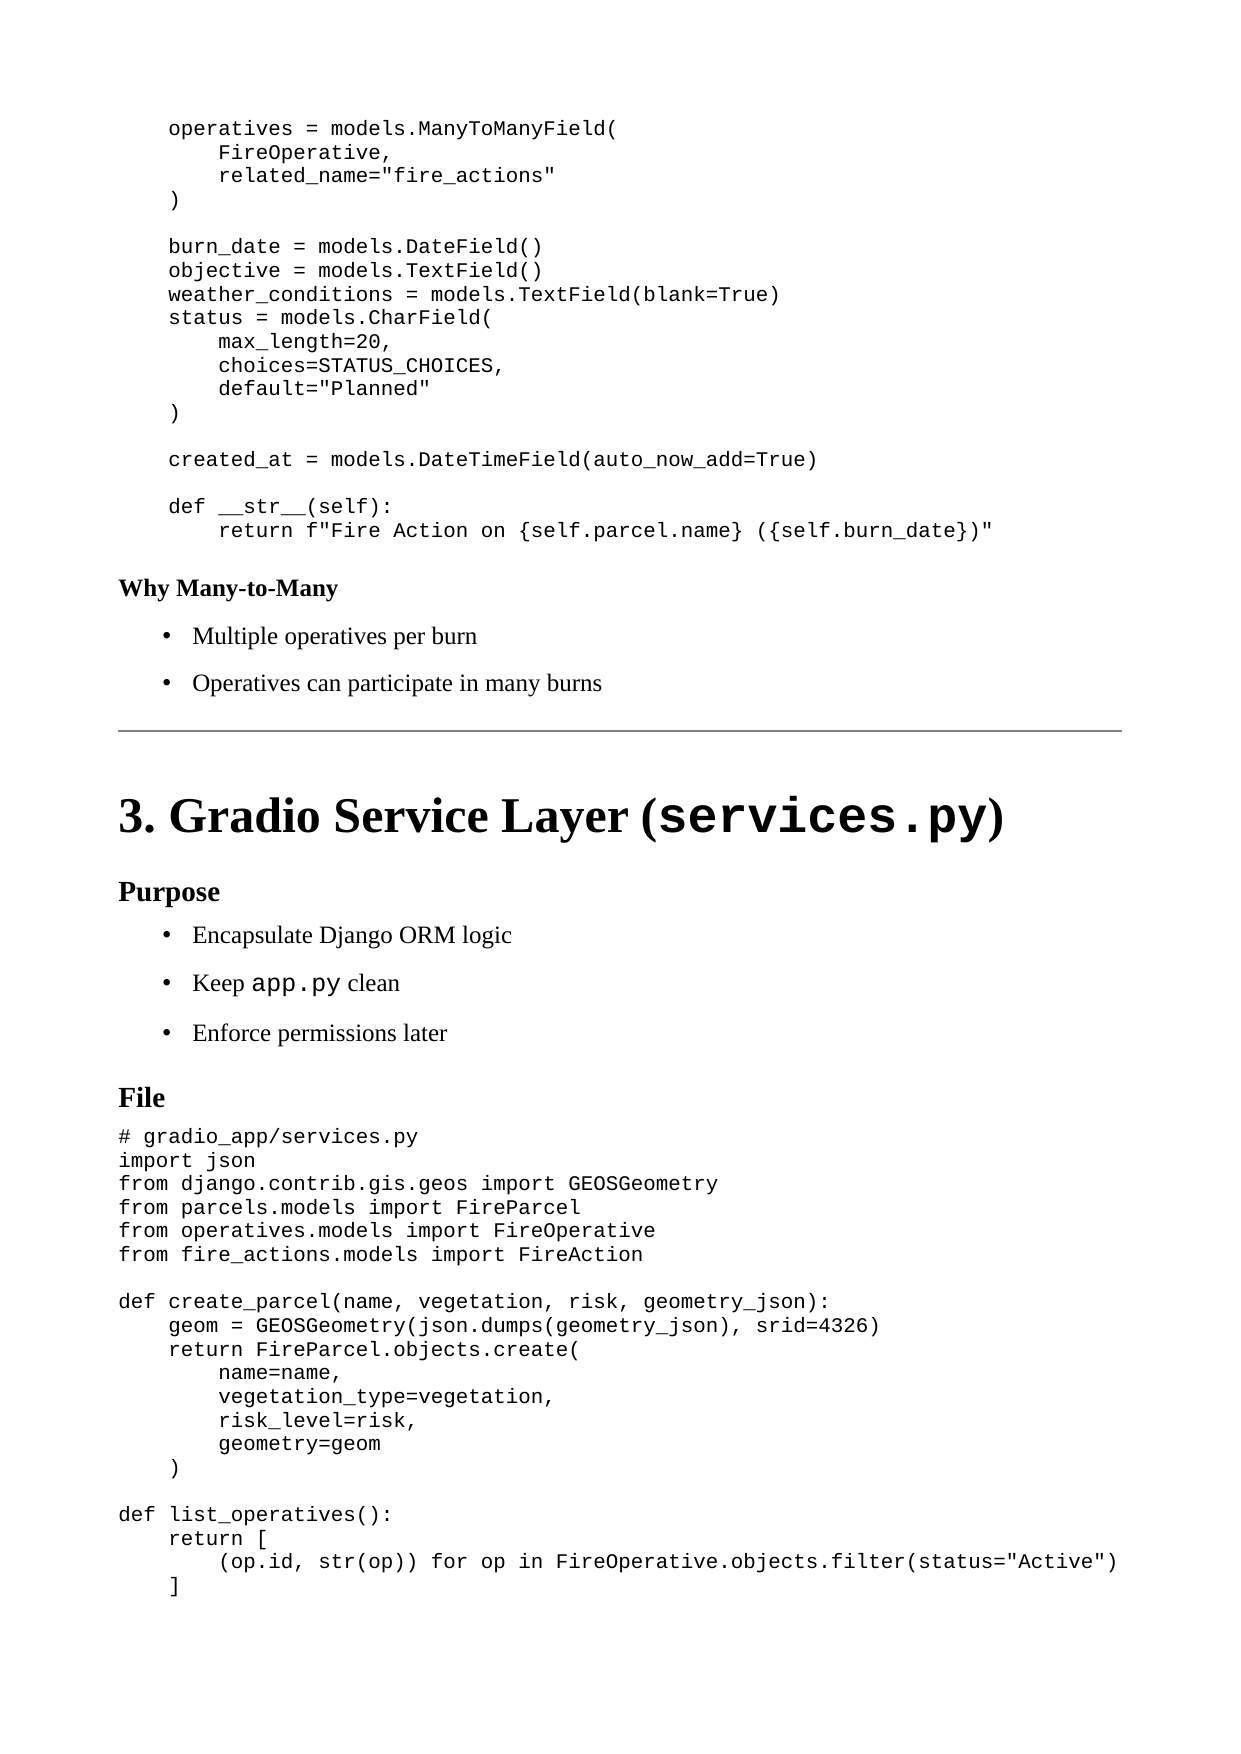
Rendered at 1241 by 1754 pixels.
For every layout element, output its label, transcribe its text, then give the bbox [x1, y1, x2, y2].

text geometry=geom [118, 1433, 1122, 1457]
text ) [118, 1457, 1122, 1481]
text choices=STATUS_CHOICES, [118, 354, 1122, 378]
text from fire_actions.models import FireAction [118, 1244, 1122, 1268]
text return FireParcel.objects.create( [118, 1339, 1122, 1362]
text vegetation_type=vegetation, [118, 1386, 1122, 1410]
text from django.contrib.gis.geos import GEOSGeometry [118, 1173, 1122, 1197]
text default="Planned" [118, 378, 1122, 402]
subtitle File [118, 1080, 1122, 1113]
text return [ [118, 1528, 1122, 1552]
subtitle Purpose [118, 874, 1122, 908]
text ) [118, 189, 1122, 213]
text related_name="fire_actions" [118, 165, 1122, 189]
text # gradio_app/services.py [118, 1126, 1122, 1149]
text name=name, [118, 1362, 1122, 1386]
list Multiple operatives per burn [162, 621, 1122, 649]
text (op.id, str(op)) for op in FireOperative.objects.filter(status="Active") [118, 1552, 1122, 1575]
subtitle 3. Gradio Service Layer (services.py) [118, 785, 1122, 847]
text return f"Fire Action on {self.parcel.name} ({self.burn_date})" [118, 520, 1122, 544]
text def __str__(self): [118, 496, 1122, 520]
text from operatives.models import FireOperative [118, 1221, 1122, 1244]
text def create_parcel(name, vegetation, risk, geometry_json): [118, 1291, 1122, 1315]
text max_length=20, [118, 331, 1122, 354]
text import json [118, 1149, 1122, 1173]
text burn_date = models.DateField() [118, 236, 1122, 260]
text Why Many-to-Many [118, 573, 1122, 602]
text geom = GEOSGeometry(json.dumps(geometry_json), srid=4326) [118, 1315, 1122, 1339]
list Encapsulate Django ORM logic [162, 920, 1122, 949]
text ) [118, 402, 1122, 426]
text objective = models.TextField() [118, 260, 1122, 284]
text risk_level=risk, [118, 1410, 1122, 1433]
text def list_operatives(): [118, 1504, 1122, 1528]
text FireOperative, [118, 142, 1122, 165]
text from parcels.models import FireParcel [118, 1197, 1122, 1221]
text status = models.CharField( [118, 307, 1122, 331]
list Keep app.py clean [162, 968, 1122, 998]
text weather_conditions = models.TextField(blank=True) [118, 284, 1122, 307]
text operatives = models.ManyToManyField( [118, 118, 1122, 142]
text ] [118, 1575, 1122, 1599]
text created_at = models.DateTimeField(auto_now_add=True) [118, 449, 1122, 473]
list Operatives can participate in many burns [162, 668, 1122, 697]
list Enforce permissions later [162, 1018, 1122, 1046]
